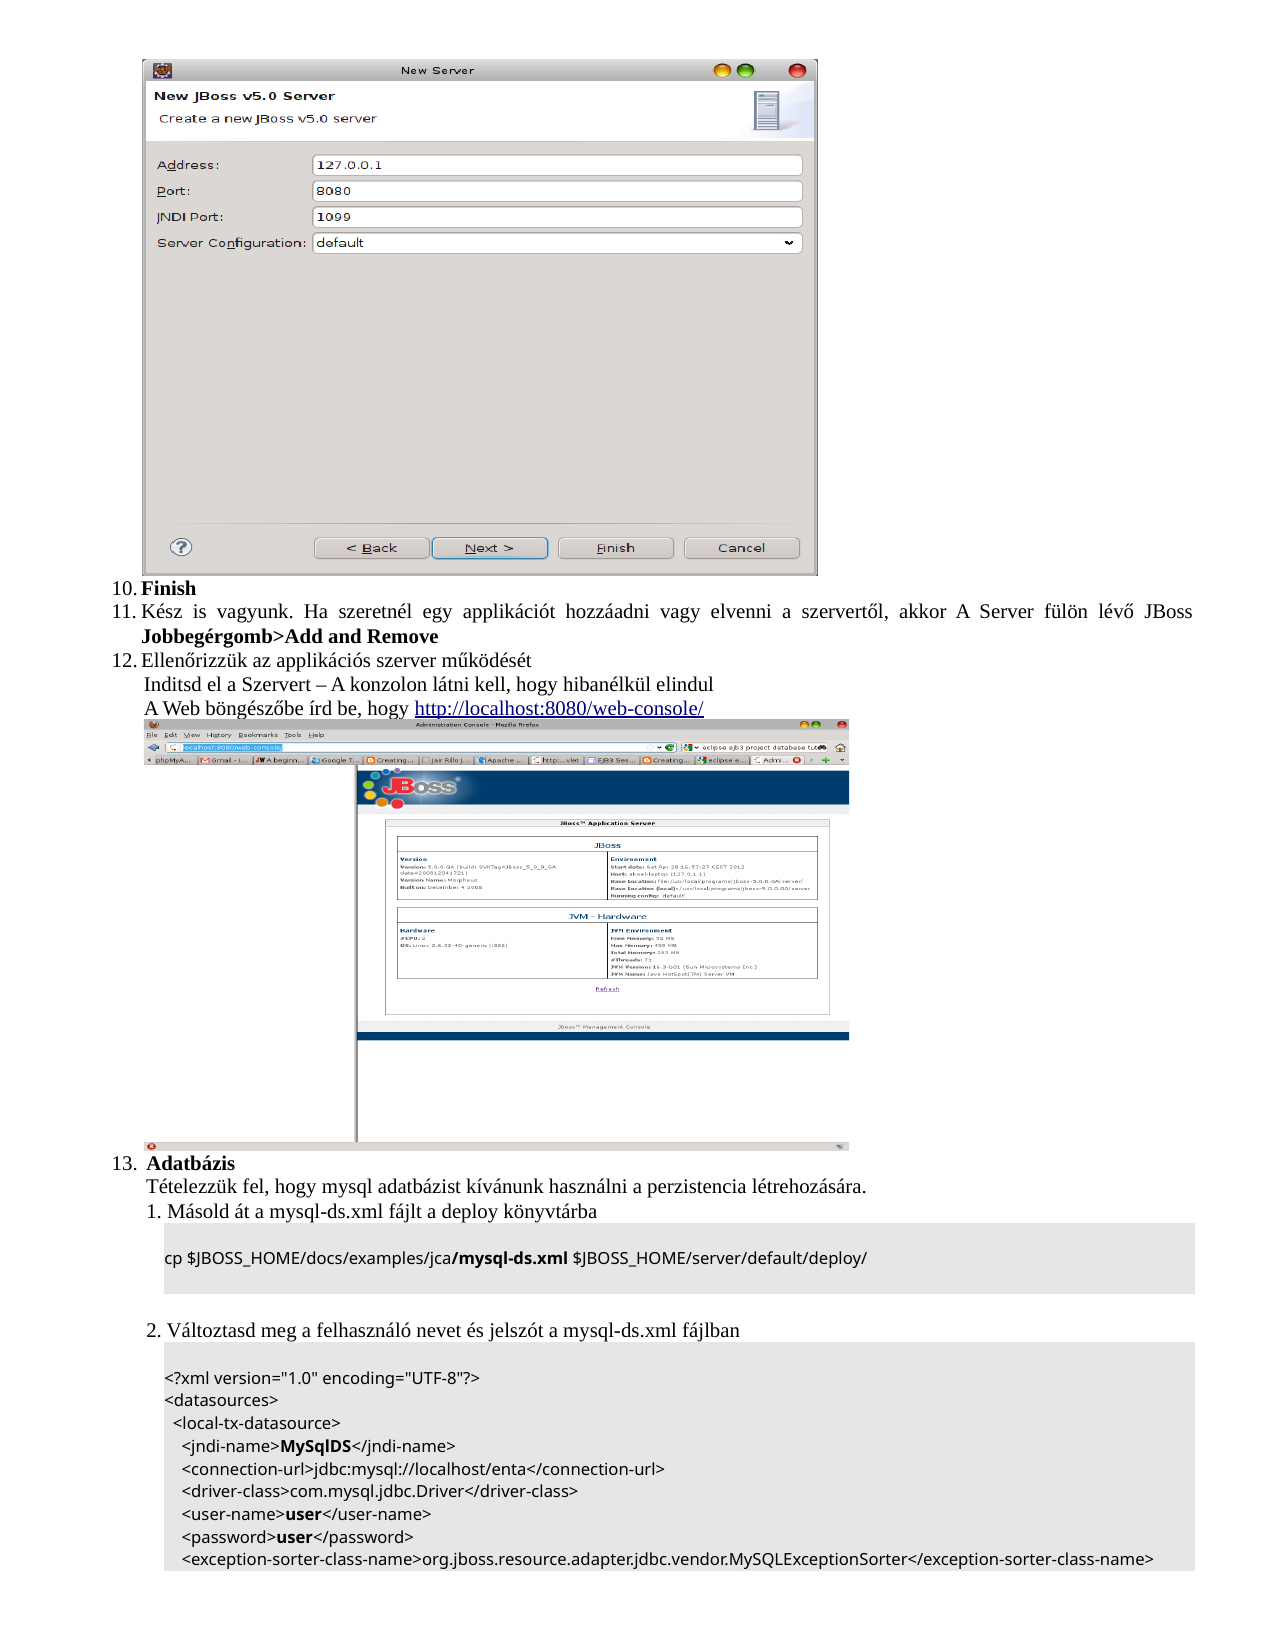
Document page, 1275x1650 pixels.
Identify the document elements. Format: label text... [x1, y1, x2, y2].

text <?xml version="1.0" encoding="UTF-8"?> [164, 1366, 1195, 1389]
list Finish [111, 575, 1195, 599]
text <user-name>user</user-name> [164, 1502, 1195, 1525]
text Inditsd el a Szervert – A konzolon látni kell, hogy hibanélkül elindul [144, 672, 1195, 696]
text <driver-class>com.mysql.jdbc.Driver</driver-class> [164, 1480, 1195, 1502]
text <connection-url>jdbc:mysql://localhost/enta</connection-url> [164, 1457, 1195, 1480]
picture [143, 719, 850, 1151]
text cp $JBOSS_HOME/docs/examples/jca/mysql-ds.xml $JBOSS_HOME/server/default/deploy/ [164, 1247, 1195, 1269]
list Ellenőrizzük az applikációs szerver működését [111, 648, 1195, 672]
text <password>user</password> [164, 1525, 1195, 1548]
picture [142, 59, 818, 576]
text <local-tx-datasource> [164, 1412, 1195, 1434]
text <datasources> [164, 1389, 1195, 1412]
text 1. Másold át a mysql-ds.xml fájlt a deploy könyvtárba [146, 1198, 1195, 1223]
list Kész is vagyunk. Ha szeretnél egy applikációt hozzáadni vagy elvenni a szervertől, akkor A Server fülön lévő JBoss Jobbegérgomb>Add and Remove [111, 599, 1195, 648]
list Adatbázis [111, 1150, 1195, 1174]
text A Web böngészőbe írd be, hogy http://localhost:8080/web-console/ [144, 696, 1195, 720]
text <jndi-name>MySqlDS</jndi-name> [164, 1434, 1195, 1457]
text <exception-sorter-class-name>org.jboss.resource.adapter.jdbc.vendor.MySQLExceptionSorter</exception-sorter-class-name> [164, 1548, 1195, 1571]
text Tételezzük fel, hogy mysql adatbázist kívánunk használni a perzistencia létrehozására. [146, 1174, 1195, 1198]
text 2. Változtasd meg a felhasználó nevet és jelszót a mysql-ds.xml fájlban [146, 1318, 1195, 1342]
